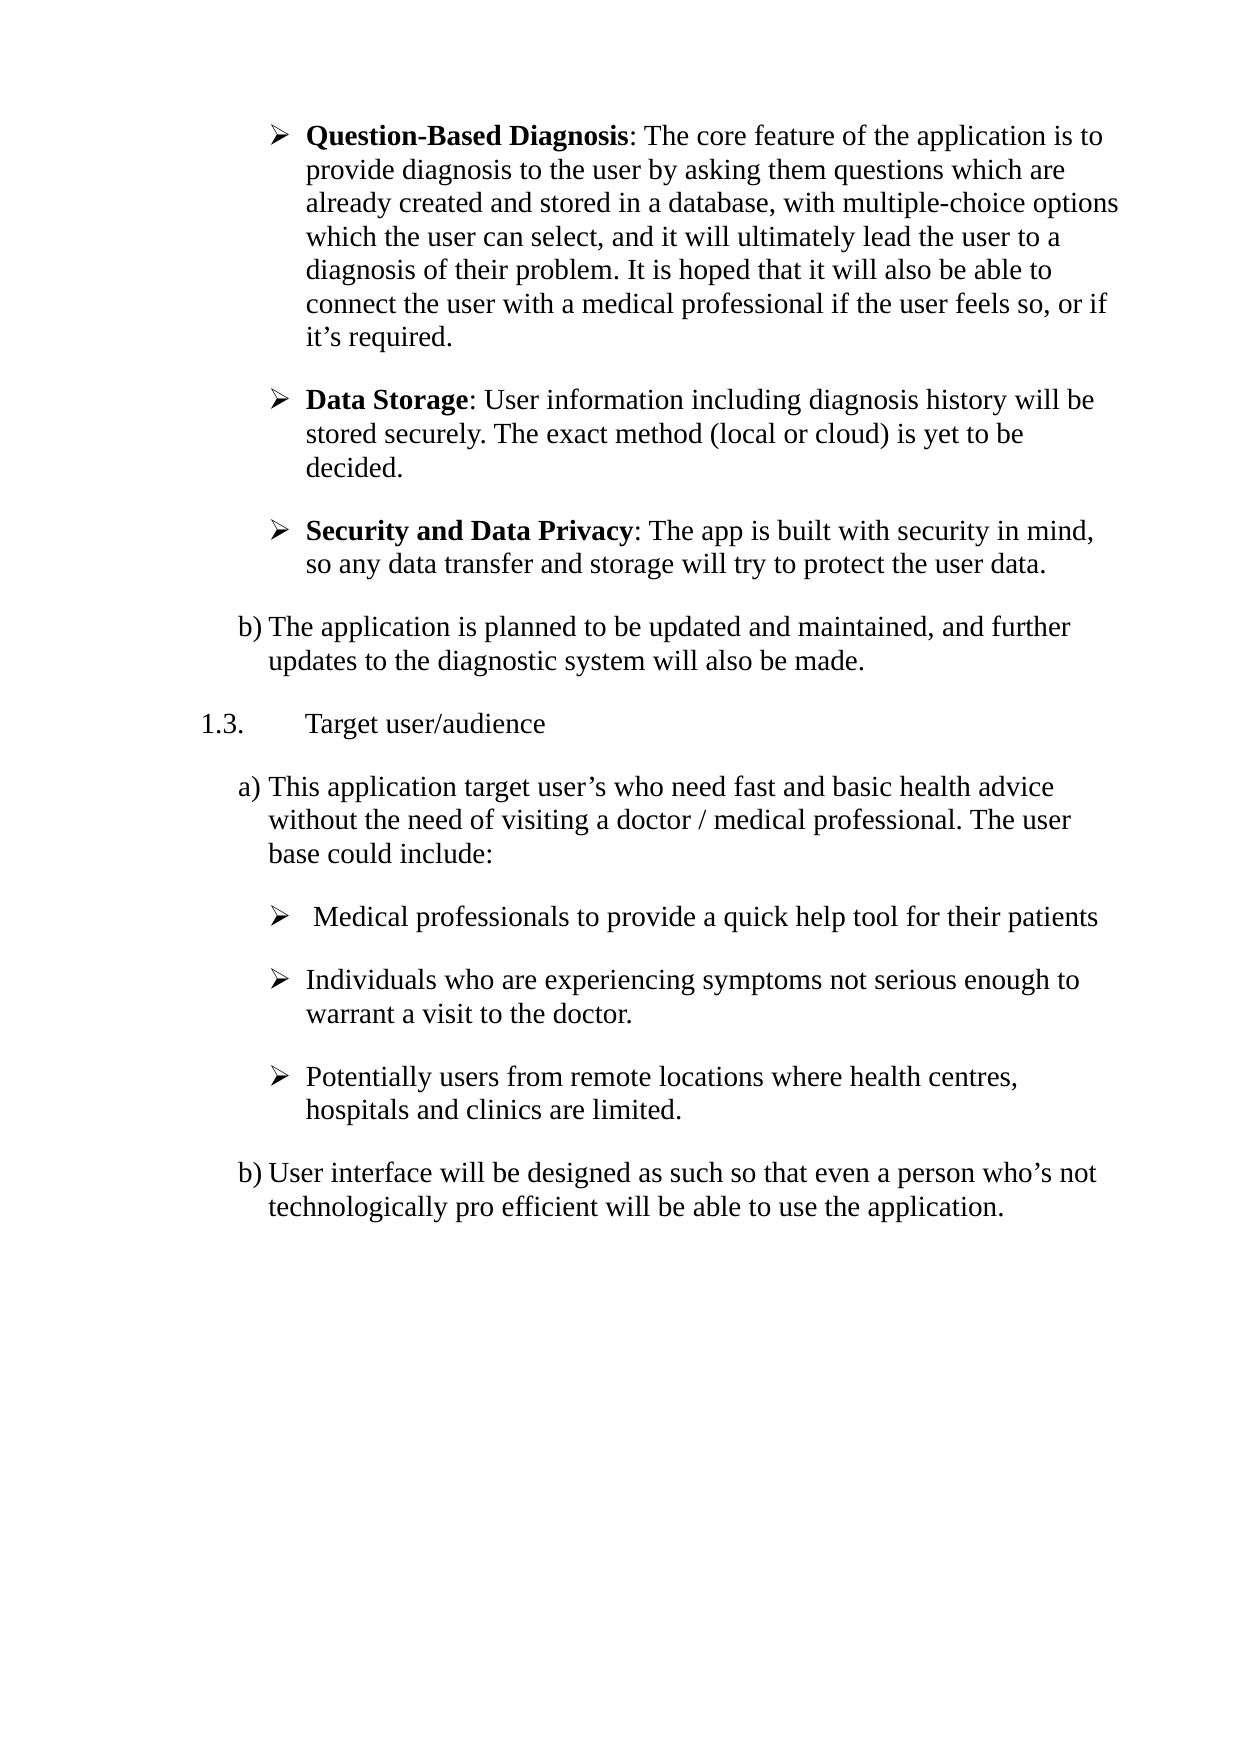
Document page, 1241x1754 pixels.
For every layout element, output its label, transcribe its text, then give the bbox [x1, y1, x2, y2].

list Security and Data Privacy: The app is built with security in mind, so any data transfer and storage will try to protect the user data. [268, 513, 1122, 580]
list Data Storage: User information including diagnosis history will be stored securely. The exact method (local or cloud) is yet to be decided. [268, 382, 1122, 483]
list Potentially users from remote locations where health centres, hospitals and clinics are limited. [268, 1059, 1122, 1126]
list User interface will be designed as such so that even a person who’s not technologically pro efficient will be able to use the application. [231, 1156, 1122, 1223]
list Medical professionals to provide a quick help tool for their patients [268, 899, 1122, 933]
list This application target user’s who need fast and basic health advice without the need of visiting a doctor / medical professional. The user base could include: [231, 769, 1122, 869]
list Question-Based Diagnosis: The core feature of the application is to provide diagnosis to the user by asking them questions which are already created and stored in a database, with multiple-choice options which the user can select, and it will ultimately lead the user to a diagnosis of their problem. It is hoped that it will also be able to connect the user with a medical professional if the user feels so, or if it’s required. [268, 118, 1122, 353]
list Target user/audience [193, 706, 1122, 739]
list Individuals who are experiencing symptoms not serious enough to warrant a visit to the doctor. [268, 962, 1122, 1029]
list The application is planned to be updated and maintained, and further updates to the diagnostic system will also be made. [231, 609, 1122, 676]
